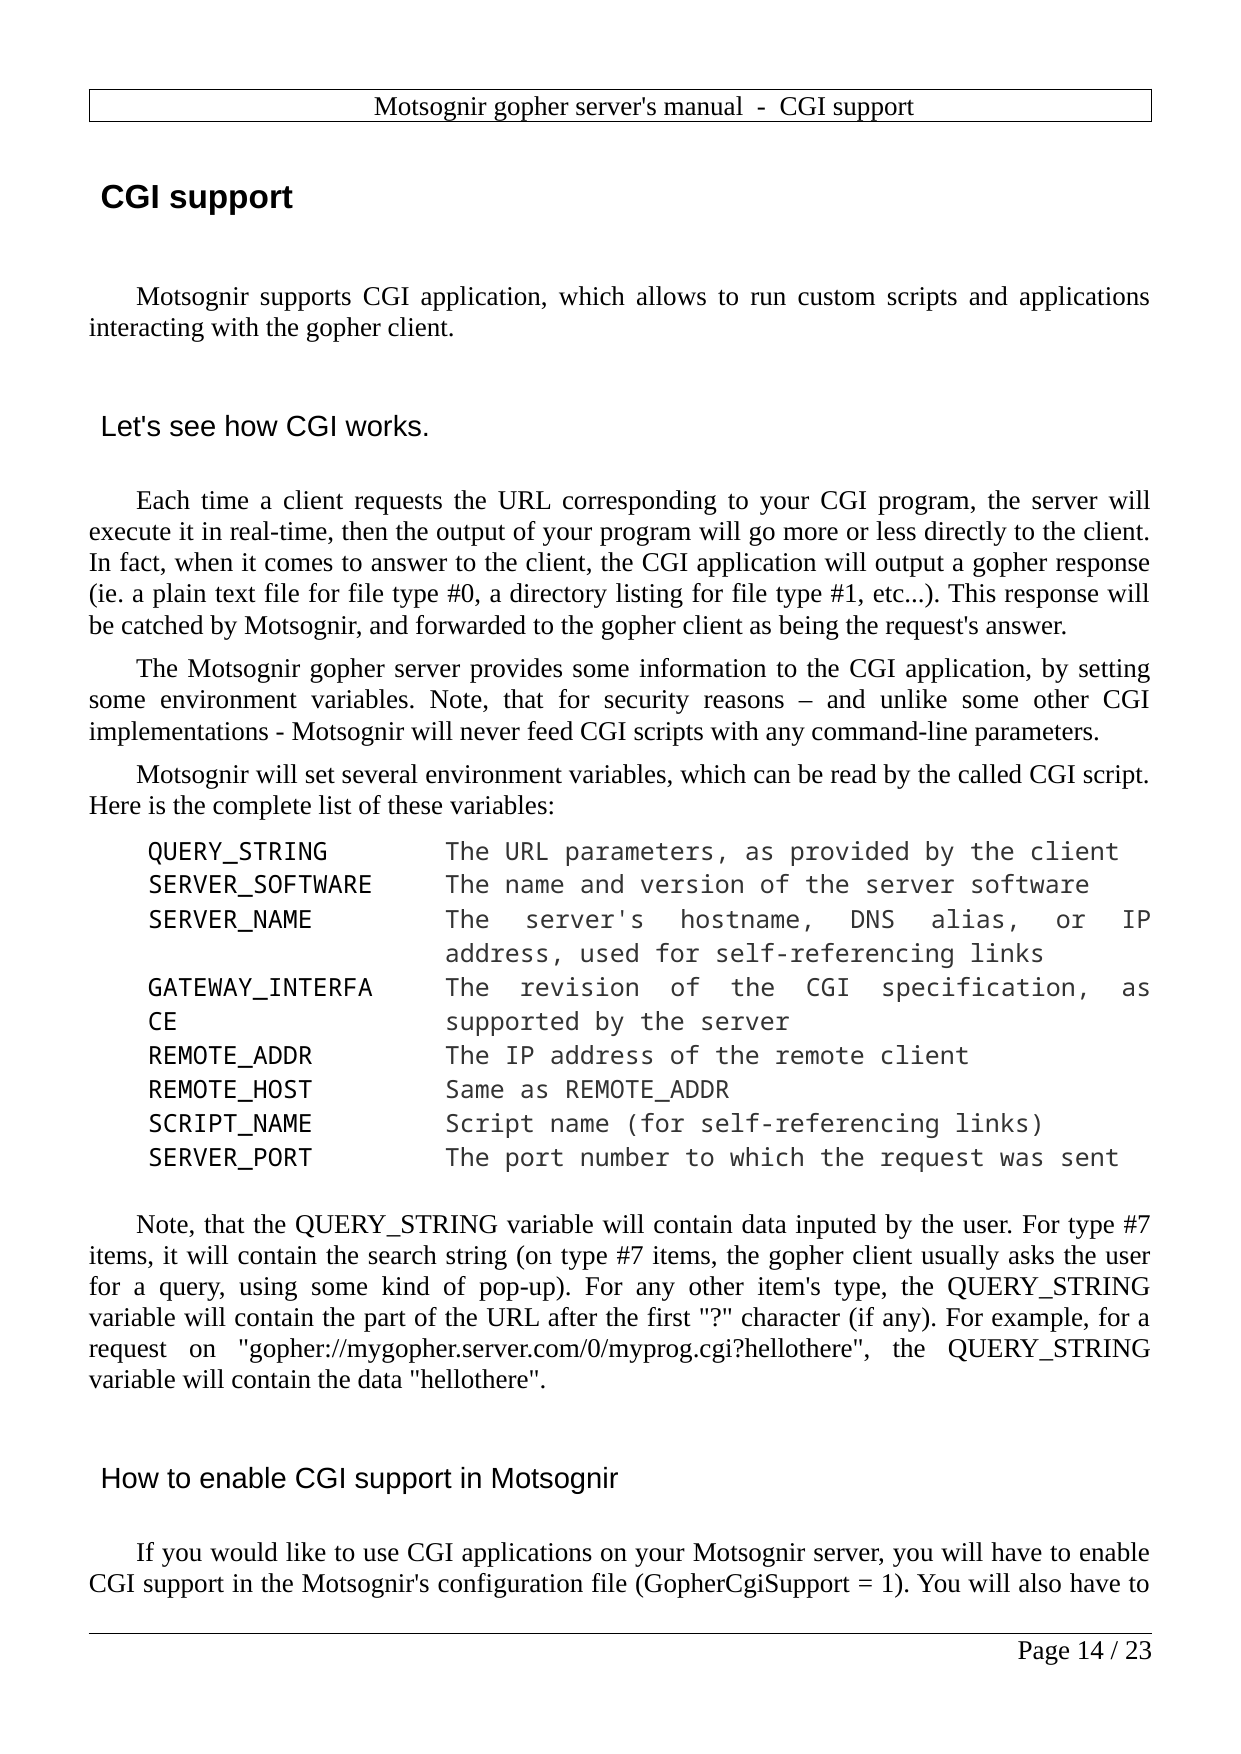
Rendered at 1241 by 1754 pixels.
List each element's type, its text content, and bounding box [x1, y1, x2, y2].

table_header The URL parameters, as provided by the client [385, 833, 1152, 867]
table_cell SERVER_PORT [89, 1140, 385, 1174]
table_header QUERY_STRING [89, 833, 385, 867]
text The Motsognir gopher server provides some information to the CGI application, by setting some environment variables. Note, that for security reasons – and unlike some other CGI implementations - Motsognir will never feed CGI scripts with any command-line parameters. [88, 652, 1152, 746]
subtitle Let's see how CGI works. [100, 409, 1152, 443]
table_cell The IP address of the remote client [385, 1038, 1152, 1072]
table_cell The server's hostname, DNS alias, or IP address, used for self-referencing links [385, 901, 1152, 969]
subtitle How to enable CGI support in Motsognir [100, 1462, 1152, 1495]
text Note, that the QUERY_STRING variable will contain data inputed by the user. For type #7 items, it will contain the search string (on type #7 items, the gopher client usually asks the user for a query, using some kind of pop-up). For any other item's type, the QUERY_STRING variable will contain the part of the URL after the first "?" character (if any). For example, for a request on "gopher://mygopher.server.com/0/myprog.cgi?hellothere", the QUERY_STRING variable will contain the data "hellothere". [88, 1208, 1152, 1395]
subtitle CGI support [100, 177, 1152, 215]
text Motsognir supports CGI application, which allows to run custom scripts and applications interacting with the gopher client. [88, 280, 1152, 342]
table_cell The revision of the CGI specification, as supported by the server [385, 969, 1152, 1037]
table_cell GATEWAY_INTERFACE [89, 969, 385, 1037]
table_cell Script name (for self-referencing links) [385, 1106, 1152, 1140]
table_cell SERVER_NAME [89, 901, 385, 969]
table_cell Same as REMOTE_ADDR [385, 1072, 1152, 1106]
text If you would like to use CGI applications on your Motsognir server, you will have to enable CGI support in the Motsognir's configuration file (GopherCgiSupport = 1). You will also have to [88, 1536, 1152, 1599]
table_cell The name and version of the server software [385, 867, 1152, 901]
table_cell SCRIPT_NAME [89, 1106, 385, 1140]
table_cell REMOTE_ADDR [89, 1038, 385, 1072]
text Motsognir will set several environment variables, which can be read by the called CGI script. Here is the complete list of these variables: [88, 758, 1152, 821]
table_cell The port number to which the request was sent [385, 1140, 1152, 1174]
table_cell REMOTE_HOST [89, 1072, 385, 1106]
table_cell SERVER_SOFTWARE [89, 867, 385, 901]
text Each time a client requests the URL corresponding to your CGI program, the server will execute it in real-time, then the output of your program will go more or less directly to the client. In fact, when it comes to answer to the client, the CGI application will output a gopher response (ie. a plain text file for file type #0, a directory listing for file type #1, etc...). This response will be catched by Motsognir, and forwarded to the gopher client as being the request's answer. [88, 484, 1152, 640]
